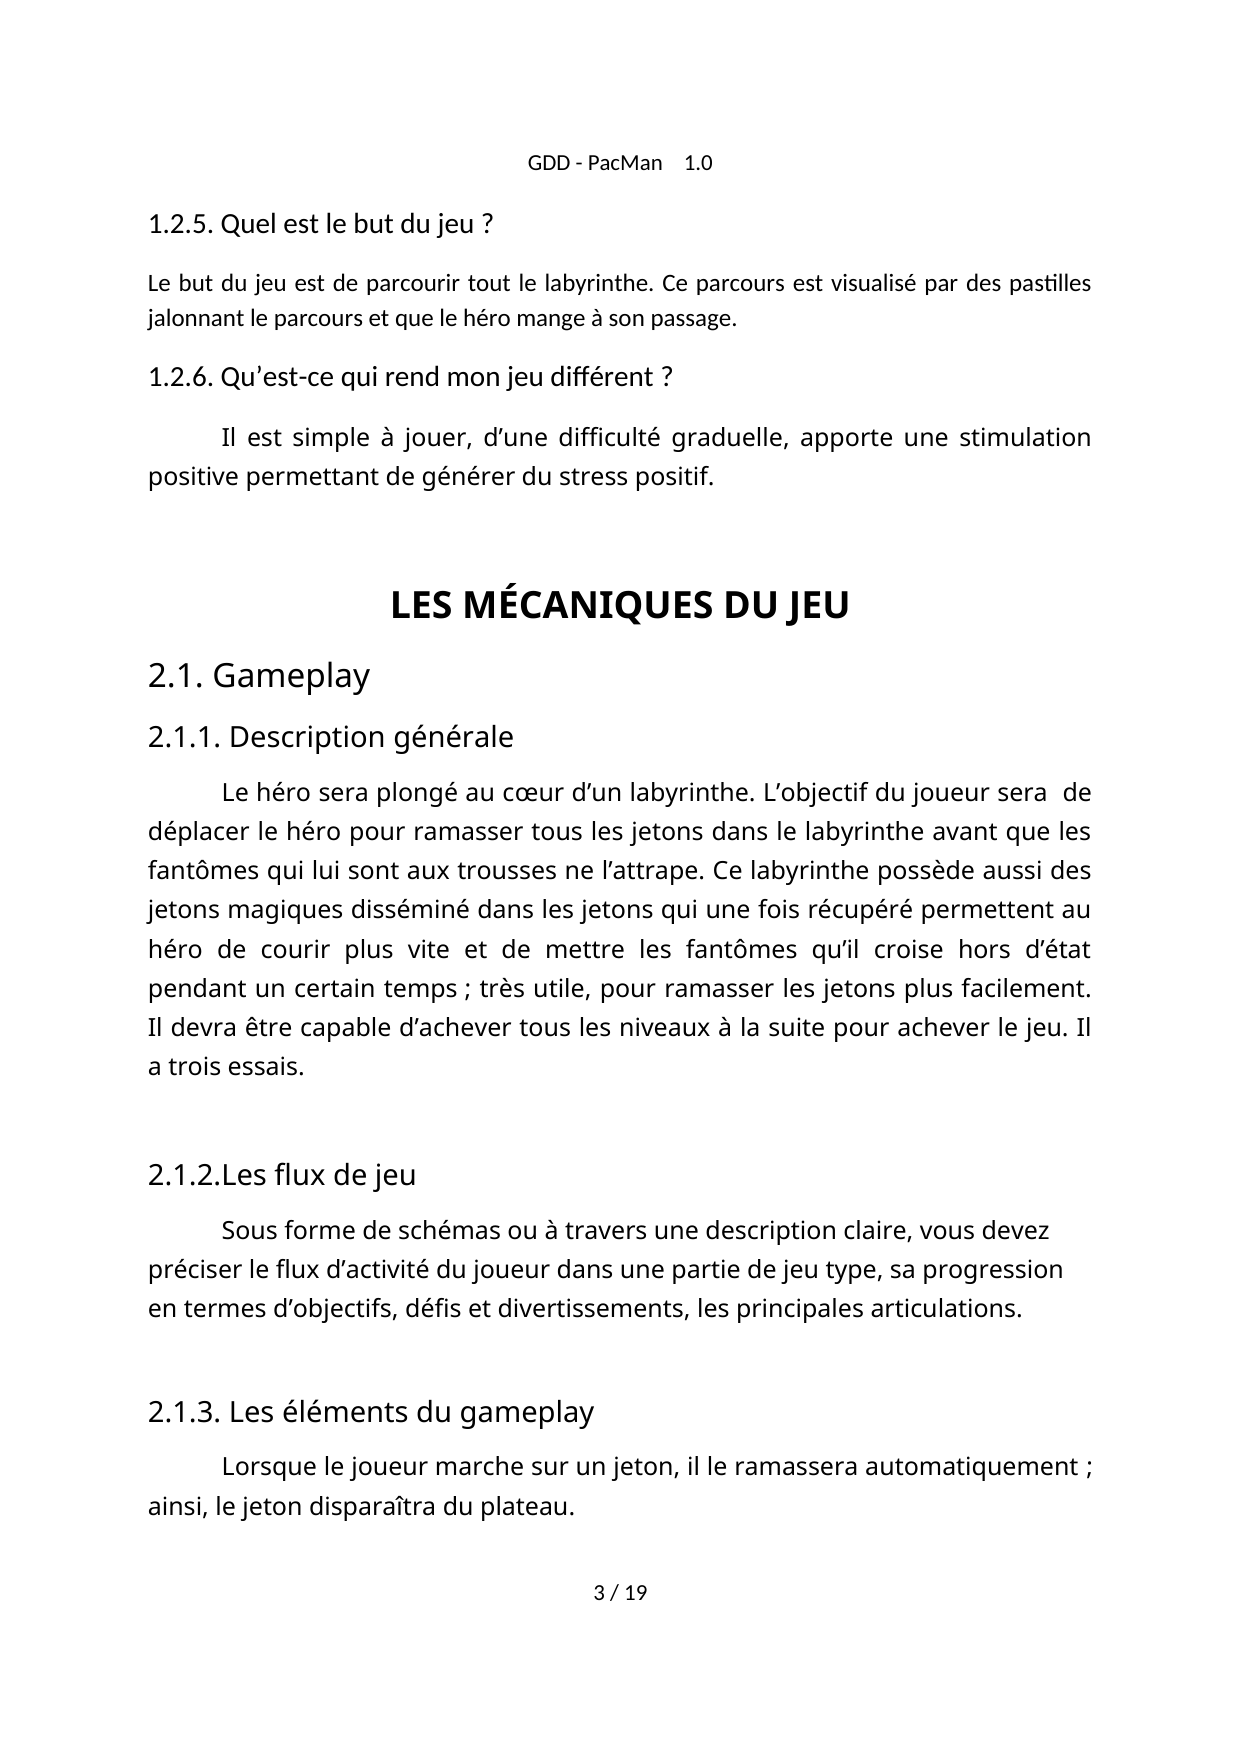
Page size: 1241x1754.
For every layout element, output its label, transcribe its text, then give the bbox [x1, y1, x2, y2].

text Le but du jeu est de parcourir tout le labyrinthe. Ce parcours est visualisé par des pastilles jalonnant le parcours et que le héro mange à son passage. [148, 267, 1093, 332]
text 1.2.5. Quel est le but du jeu ? [148, 205, 1093, 241]
text Lorsque le joueur marche sur un jeton, il le ramassera automatiquement ; ainsi, le jeton disparaîtra du plateau. [148, 1449, 1093, 1522]
text 2.1.1. Description générale [148, 717, 1093, 756]
text Le héro sera plongé au cœur d’un labyrinthe. L’objectif du joueur sera de déplacer le héro pour ramasser tous les jetons dans le labyrinthe avant que les fantômes qui lui sont aux trousses ne l’attrape. Ce labyrinthe possède aussi des jetons magiques disséminé dans les jetons qui une fois récupéré permettent au héro de courir plus vite et de mettre les fantômes qu’il croise hors d’état pendant un certain temps ; très utile, pour ramasser les jetons plus facilement. Il devra être capable d’achever tous les niveaux à la suite pour achever le jeu. Il a trois essais. [148, 775, 1093, 1083]
text 1.2.6. Qu’est-ce qui rend mon jeu différent ? [148, 358, 1093, 393]
text 2.1.2.Les flux de jeu [148, 1154, 1093, 1194]
text LES MÉCANIQUES DU JEU [148, 579, 1093, 630]
text Sous forme de schémas ou à travers une description claire, vous devez préciser le flux d’activité du joueur dans une partie de jeu type, sa progression en termes d’objectifs, défis et divertissements, les principales articulations. [148, 1212, 1093, 1325]
text 2.1. Gameplay [148, 652, 1093, 697]
text Il est simple à jouer, d’une difficulté graduelle, apporte une stimulation positive permettant de générer du stress positif. [148, 419, 1093, 493]
text 2.1.3. Les éléments du gameplay [148, 1391, 1093, 1431]
